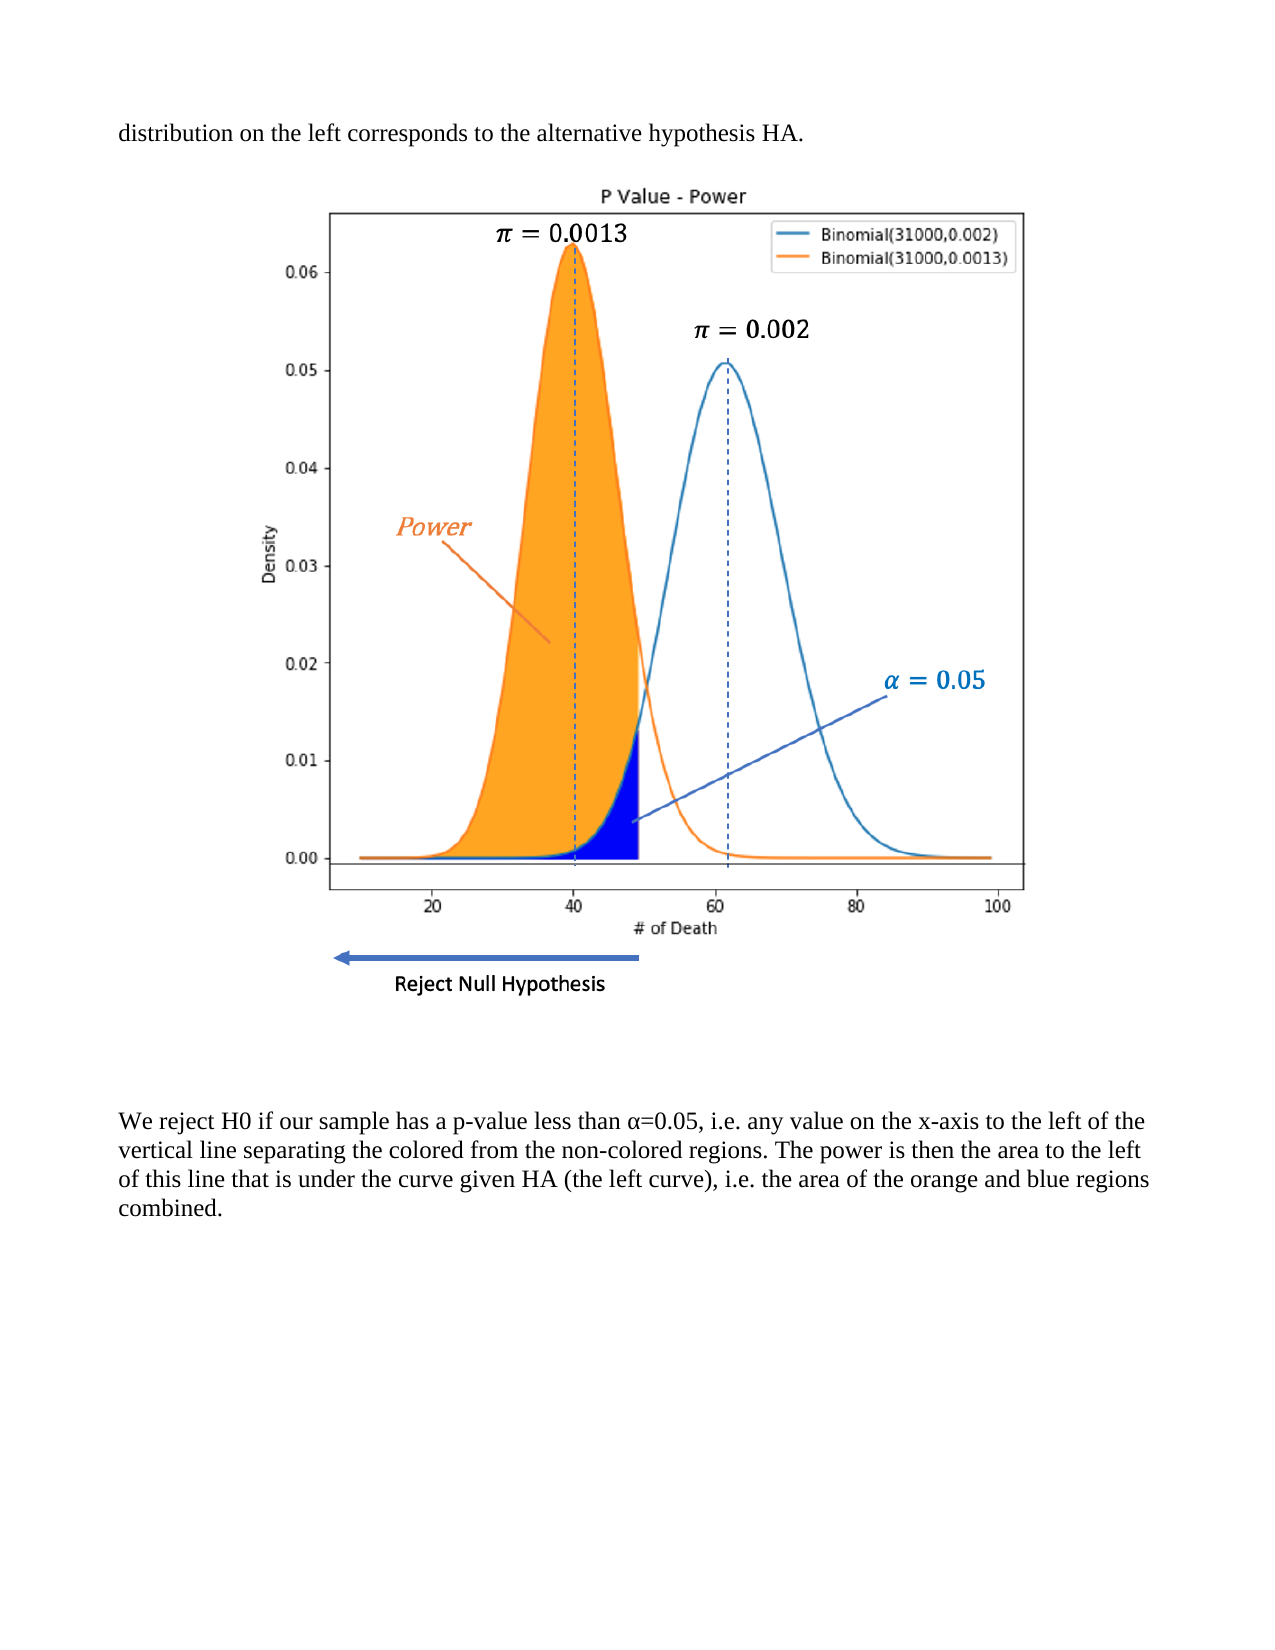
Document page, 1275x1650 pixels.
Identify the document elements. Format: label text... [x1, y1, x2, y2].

picture [231, 182, 1044, 1007]
text We reject H0 if our sample has a p-value less than α=0.05, i.e. any value on the x-axis to the left of the vertical line separating the colored from the non-colored regions. The power is then the area to the left of this line that is under the curve given HA (the left curve), i.e. the area of the orange and blue regions combined. [118, 1106, 1157, 1221]
text distribution on the left corresponds to the alternative hypothesis HA. [118, 118, 1157, 147]
